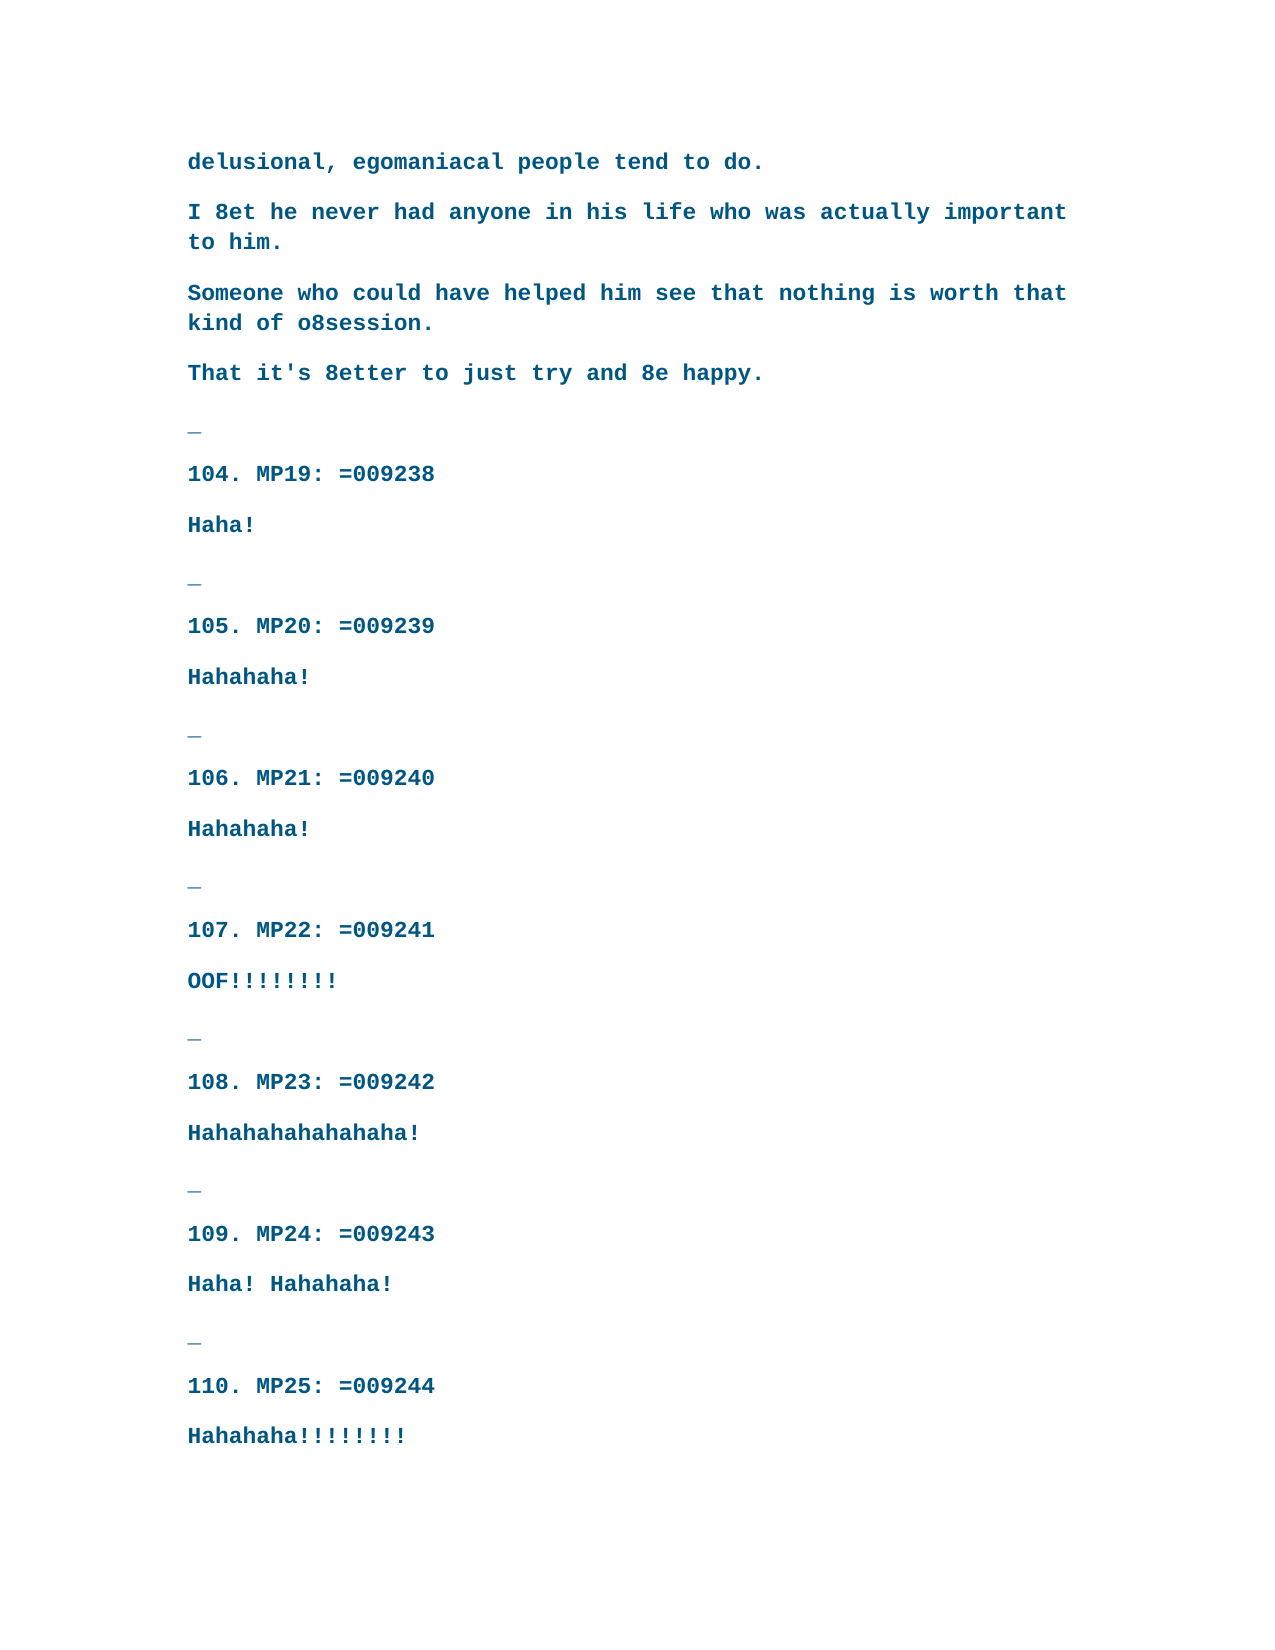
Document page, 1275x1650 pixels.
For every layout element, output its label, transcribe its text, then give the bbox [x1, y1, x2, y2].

text 108. MP23: =009242 [187, 1070, 1087, 1096]
text delusional, egomaniacal people tend to do. [187, 150, 1087, 176]
text _ [187, 1323, 1087, 1349]
text Hahahahahahahaha! [187, 1121, 1087, 1147]
text _ [187, 1019, 1087, 1046]
text 109. MP24: =009243 [187, 1222, 1087, 1248]
text 104. MP19: =009238 [187, 463, 1087, 489]
text That it's 8etter to just try and 8e happy. [187, 361, 1087, 387]
text Hahahaha! [187, 817, 1087, 843]
text Hahahaha! [187, 665, 1087, 691]
text Hahahaha!!!!!!!! [187, 1424, 1087, 1451]
text Haha! [187, 513, 1087, 539]
text 105. MP20: =009239 [187, 614, 1087, 641]
text 107. MP22: =009241 [187, 918, 1087, 944]
text _ [187, 716, 1087, 742]
text _ [187, 412, 1087, 438]
text OOF!!!!!!!! [187, 969, 1087, 995]
text Someone who could have helped him see that nothing is worth that kind of o8session. [187, 281, 1087, 337]
text 110. MP25: =009244 [187, 1374, 1087, 1400]
text _ [187, 564, 1087, 590]
text 106. MP21: =009240 [187, 766, 1087, 792]
text Haha! Hahahaha! [187, 1273, 1087, 1299]
text I 8et he never had anyone in his life who was actually important to him. [187, 201, 1087, 256]
text _ [187, 868, 1087, 894]
text _ [187, 1171, 1087, 1197]
